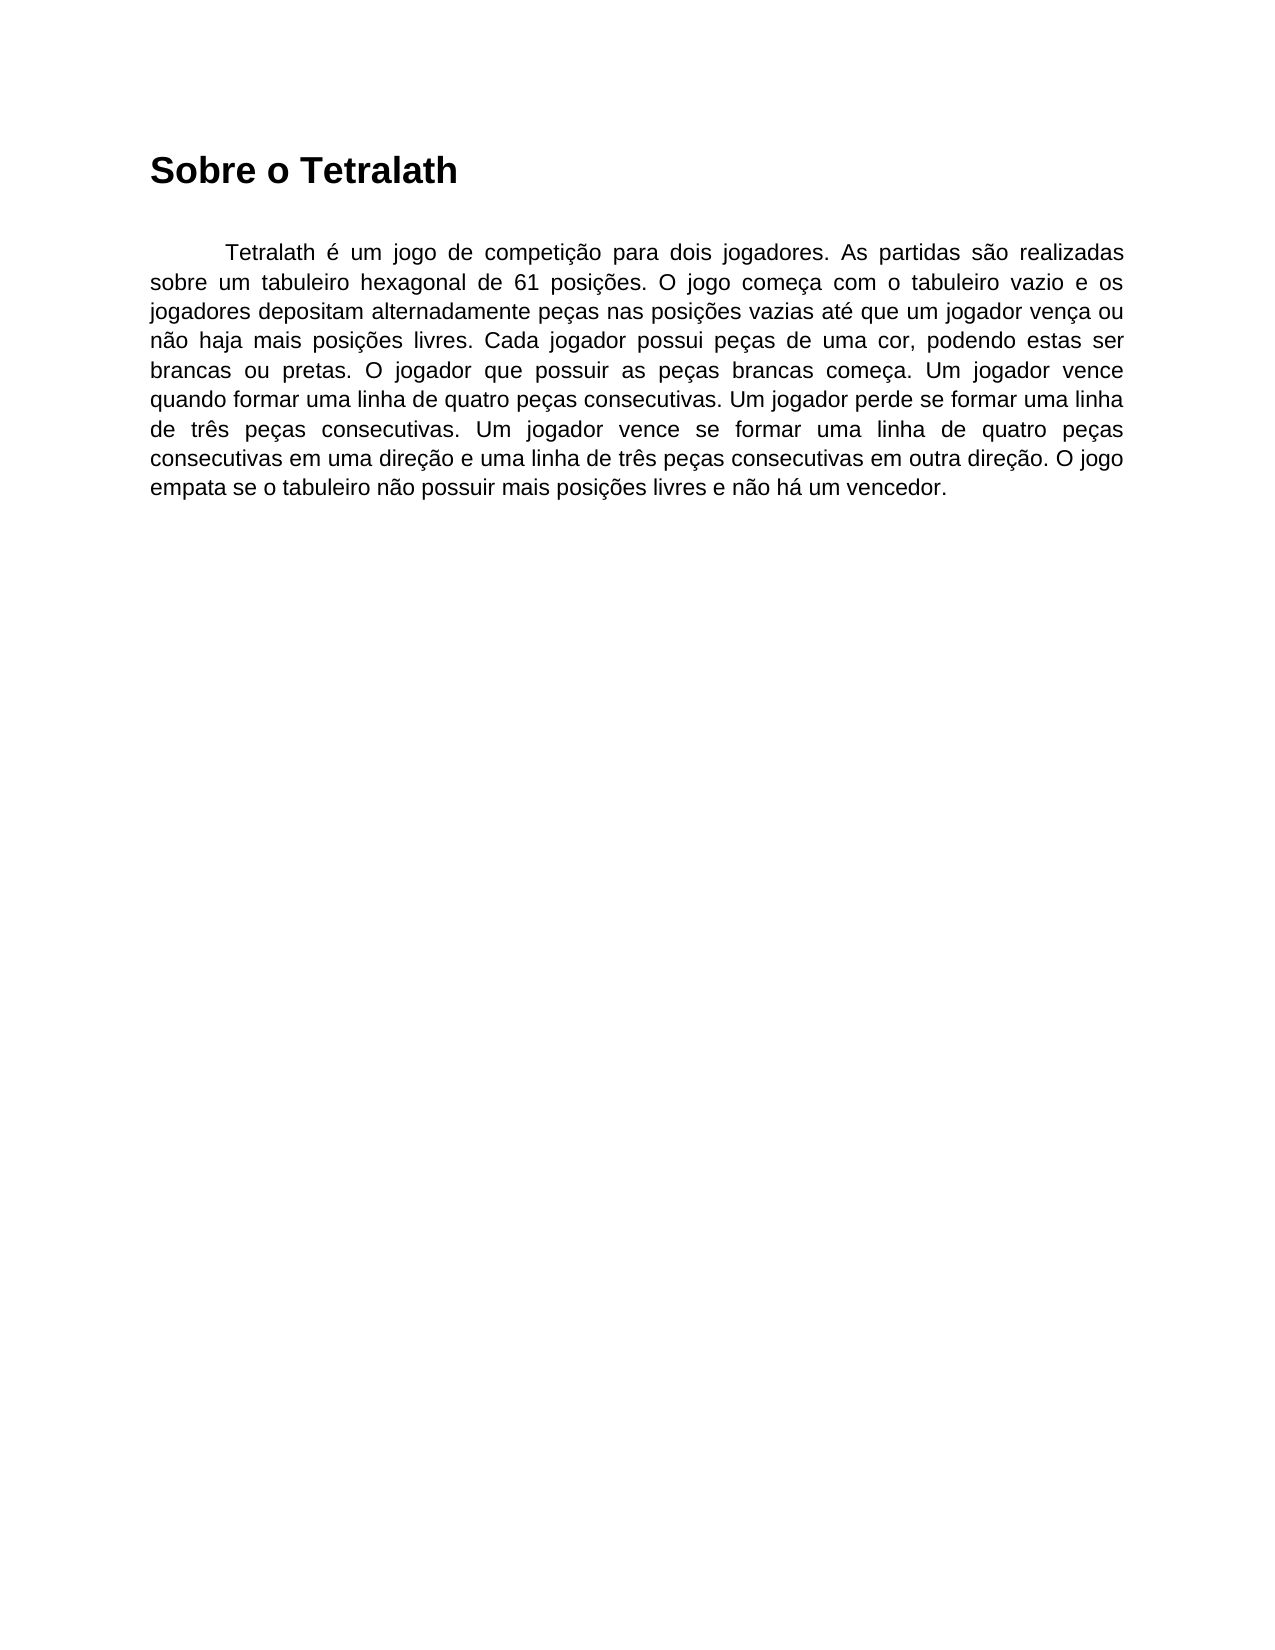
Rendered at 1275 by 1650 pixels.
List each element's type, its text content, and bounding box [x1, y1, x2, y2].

subtitle Sobre o Tetralath [150, 150, 1125, 192]
text Tetralath é um jogo de competição para dois jogadores. As partidas são realizadas sobre um tabuleiro hexagonal de 61 posições. O jogo começa com o tabuleiro vazio e os jogadores depositam alternadamente peças nas posições vazias até que um jogador vença ou não haja mais posições livres. Cada jogador possui peças de uma cor, podendo estas ser brancas ou pretas. O jogador que possuir as peças brancas começa. Um jogador vence quando formar uma linha de quatro peças consecutivas. Um jogador perde se formar uma linha de três peças consecutivas. Um jogador vence se formar uma linha de quatro peças consecutivas em uma direção e uma linha de três peças consecutivas em outra direção. O jogo empata se o tabuleiro não possuir mais posições livres e não há um vencedor. [150, 240, 1125, 501]
